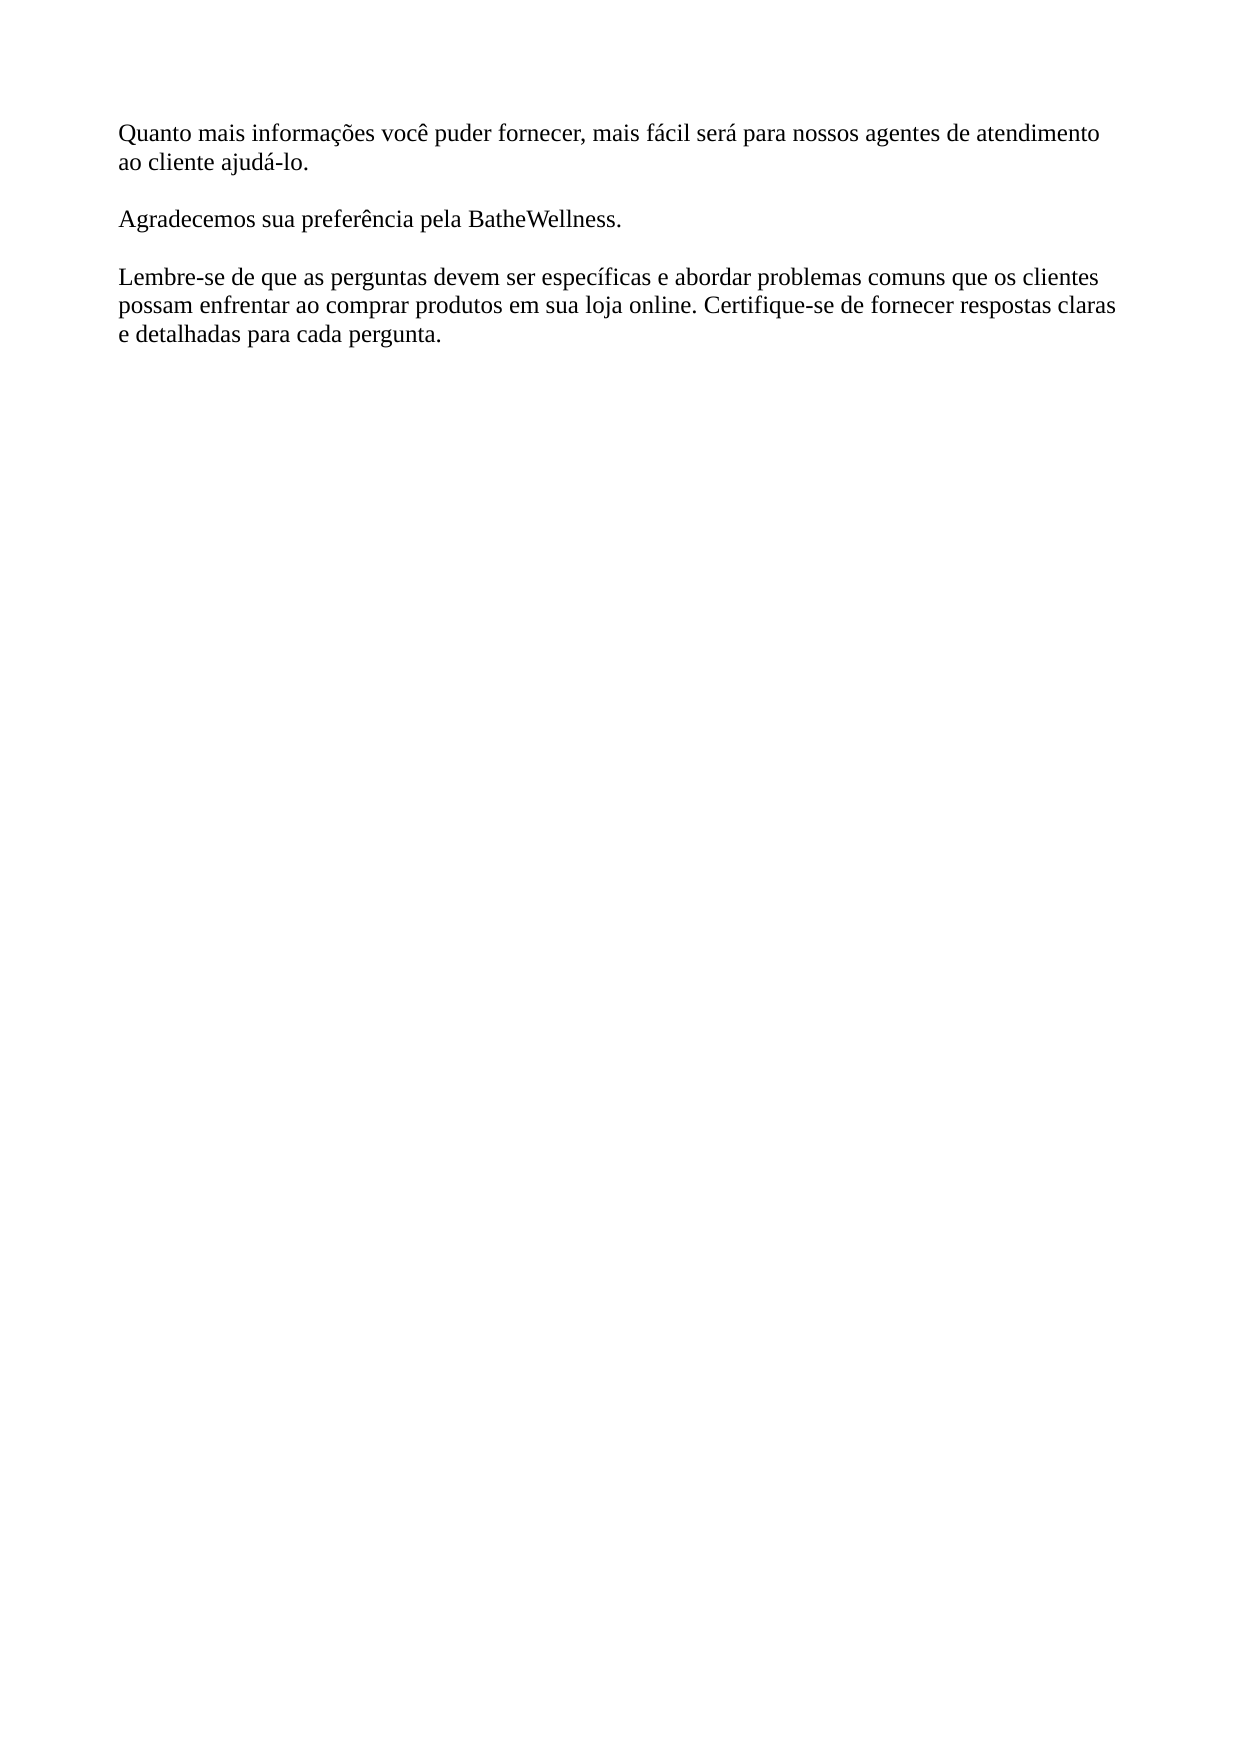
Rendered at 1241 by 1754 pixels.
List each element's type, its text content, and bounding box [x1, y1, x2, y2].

text Agradecemos sua preferência pela BatheWellness. [118, 204, 1122, 262]
text Lembre-se de que as perguntas devem ser específicas e abordar problemas comuns que os clientes possam enfrentar ao comprar produtos em sua loja online. Certifique-se de fornecer respostas claras e detalhadas para cada pergunta. [118, 262, 1122, 377]
text Quanto mais informações você puder fornecer, mais fácil será para nossos agentes de atendimento ao cliente ajudá-lo. [118, 118, 1122, 176]
